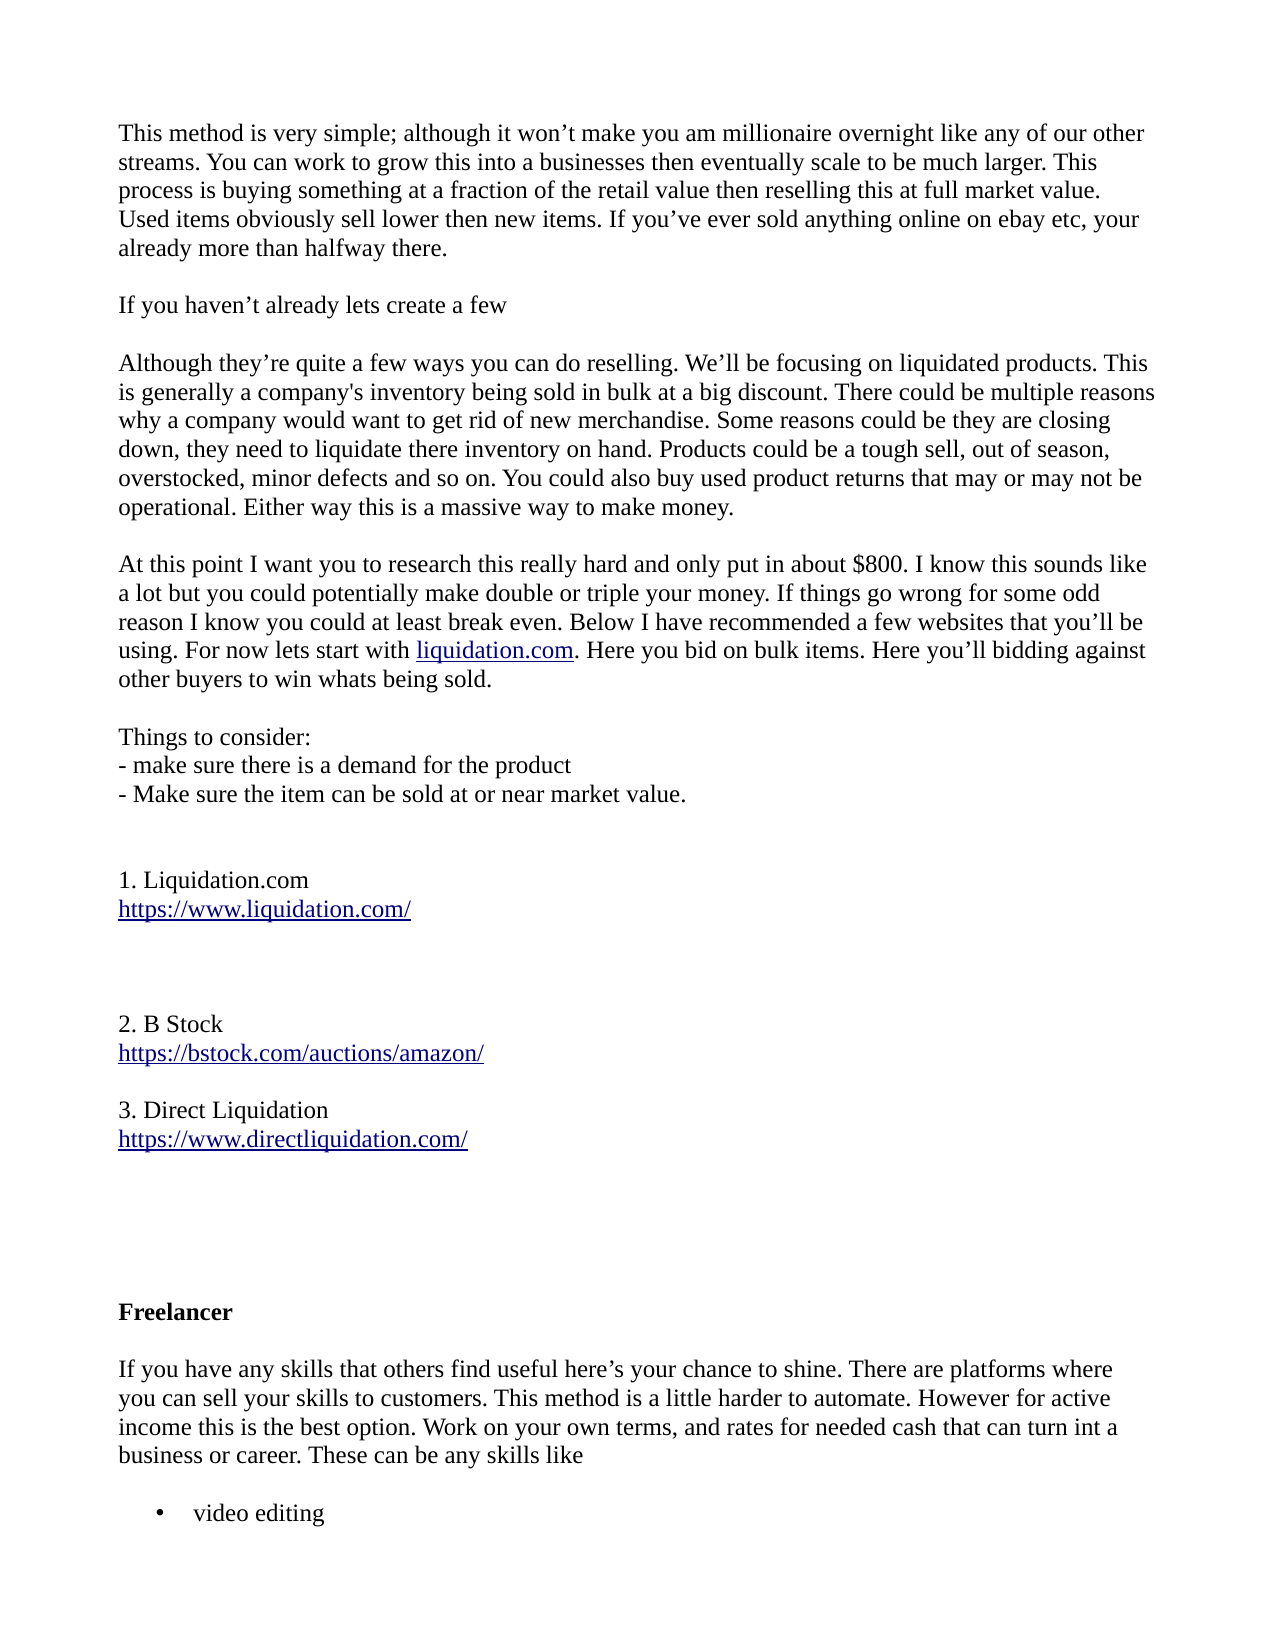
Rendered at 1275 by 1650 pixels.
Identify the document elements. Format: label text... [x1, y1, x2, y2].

text This method is very simple; although it won’t make you am millionaire overnight like any of our other streams. You can work to grow this into a businesses then eventually scale to be much larger. This process is buying something at a fraction of the retail value then reselling this at full market value. Used items obviously sell lower then new items. If you’ve ever sold anything online on ebay etc, your already more than halfway there. [118, 118, 1157, 262]
text https://bstock.com/auctions/amazon/ [118, 1038, 1157, 1067]
text - make sure there is a demand for the product [118, 751, 1157, 779]
list video editing [156, 1498, 1157, 1527]
text Things to consider: [118, 722, 1157, 751]
text 3. Direct Liquidation [118, 1096, 1157, 1124]
text Although they’re quite a few ways you can do reselling. We’ll be focusing on liquidated products. This is generally a company's inventory being sold in bulk at a big discount. There could be multiple reasons why a company would want to get rid of new merchandise. Some reasons could be they are closing down, they need to liquidate there inventory on hand. Products could be a tough sell, out of season, overstocked, minor defects and so on. You could also buy used product returns that may or may not be operational. Either way this is a massive way to make money. [118, 348, 1157, 521]
text https://www.directliquidation.com/ [118, 1124, 1157, 1153]
text 2. B Stock [118, 1009, 1157, 1038]
text At this point I want you to research this really hard and only put in about $800. I know this sounds like a lot but you could potentially make double or triple your money. If things go wrong for some odd reason I know you could at least break even. Below I have recommended a few websites that you’ll be using. For now lets start with liquidation.com. Here you bid on bulk items. Here you’ll bidding against other buyers to win whats being sold. [118, 549, 1157, 693]
text 1. Liquidation.com [118, 866, 1157, 894]
text https://www.liquidation.com/ [118, 894, 1157, 923]
text If you have any skills that others find useful here’s your chance to shine. There are platforms where you can sell your skills to customers. This method is a little harder to automate. However for active income this is the best option. Work on your own terms, and rates for needed cash that can turn int a business or career. These can be any skills like [118, 1354, 1157, 1498]
text If you haven’t already lets create a few [118, 291, 1157, 319]
text Freelancer [118, 1297, 1157, 1326]
text - Make sure the item can be sold at or near market value. [118, 779, 1157, 808]
